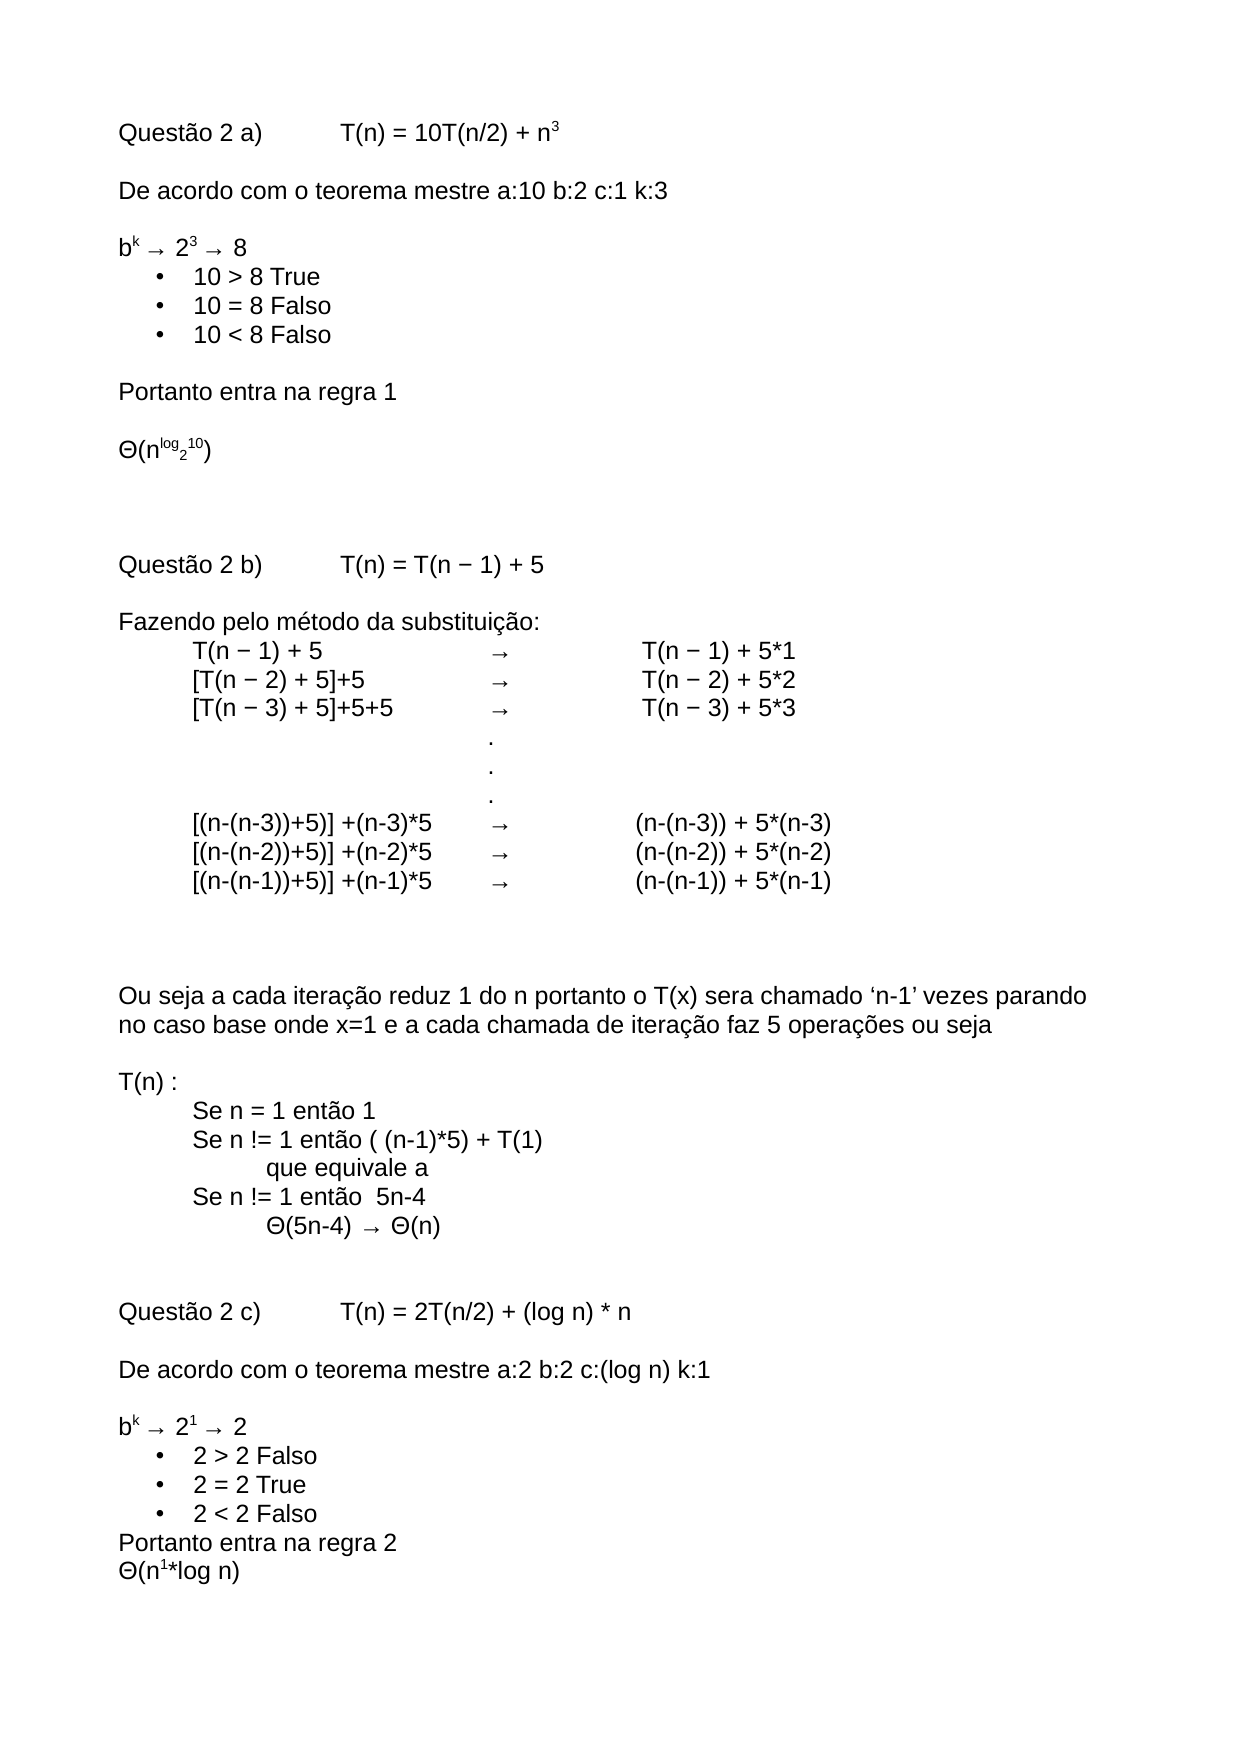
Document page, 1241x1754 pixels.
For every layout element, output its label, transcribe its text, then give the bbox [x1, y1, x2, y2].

text [T(n − 2) + 5]+5 → T(n − 2) + 5*2 [118, 665, 1122, 693]
text . [118, 722, 1122, 751]
text Questão 2 b) T(n) = T(n − 1) + 5 [118, 550, 1122, 578]
text Θ(n1*log n) [118, 1556, 1122, 1585]
text Se n = 1 então 1 [192, 1096, 1122, 1125]
list 10 > 8 True [156, 262, 1122, 291]
text Questão 2 a) T(n) = 10T(n/2) + n3 [118, 118, 1122, 147]
text Questão 2 c) T(n) = 2T(n/2) + (log n) * n [118, 1297, 1122, 1326]
text Fazendo pelo método da substituição: [118, 607, 1122, 636]
text T(n − 1) + 5 → T(n − 1) + 5*1 [118, 636, 1122, 665]
text . [118, 751, 1122, 780]
text De acordo com o teorema mestre a:2 b:2 c:(log n) k:1 [118, 1355, 1122, 1383]
text [T(n − 3) + 5]+5+5 → T(n − 3) + 5*3 [118, 693, 1122, 722]
text que equivale a [192, 1153, 1122, 1182]
list 10 = 8 Falso [156, 291, 1122, 319]
text [(n-(n-2))+5)] +(n-2)*5 → (n-(n-2)) + 5*(n-2) [118, 837, 1122, 866]
list 2 = 2 True [156, 1470, 1122, 1499]
text Portanto entra na regra 1 [118, 377, 1122, 406]
list 10 < 8 Falso [156, 319, 1122, 348]
text De acordo com o teorema mestre a:10 b:2 c:1 k:3 [118, 176, 1122, 204]
text T(n) : [118, 1067, 1122, 1096]
text Θ(5n-4) → Θ(n) [192, 1211, 1122, 1240]
list 2 < 2 Falso [156, 1499, 1122, 1527]
text Θ(nlog210) [118, 435, 1122, 463]
text Se n != 1 então 5n-4 [192, 1182, 1122, 1211]
text Portanto entra na regra 2 [118, 1527, 1122, 1556]
text [(n-(n-1))+5)] +(n-1)*5 → (n-(n-1)) + 5*(n-1) [118, 866, 1122, 895]
text Ou seja a cada iteração reduz 1 do n portanto o T(x) sera chamado ‘n-1’ vezes parando no caso base onde x=1 e a cada chamada de iteração faz 5 operações ou seja [118, 981, 1122, 1038]
text . [118, 780, 1122, 808]
text Se n != 1 então ( (n-1)*5) + T(1) [192, 1125, 1122, 1153]
list 2 > 2 Falso [156, 1441, 1122, 1470]
text bk → 23 → 8 [118, 233, 1122, 262]
text [(n-(n-3))+5)] +(n-3)*5 → (n-(n-3)) + 5*(n-3) [118, 808, 1122, 837]
text bk → 21 → 2 [118, 1412, 1122, 1441]
